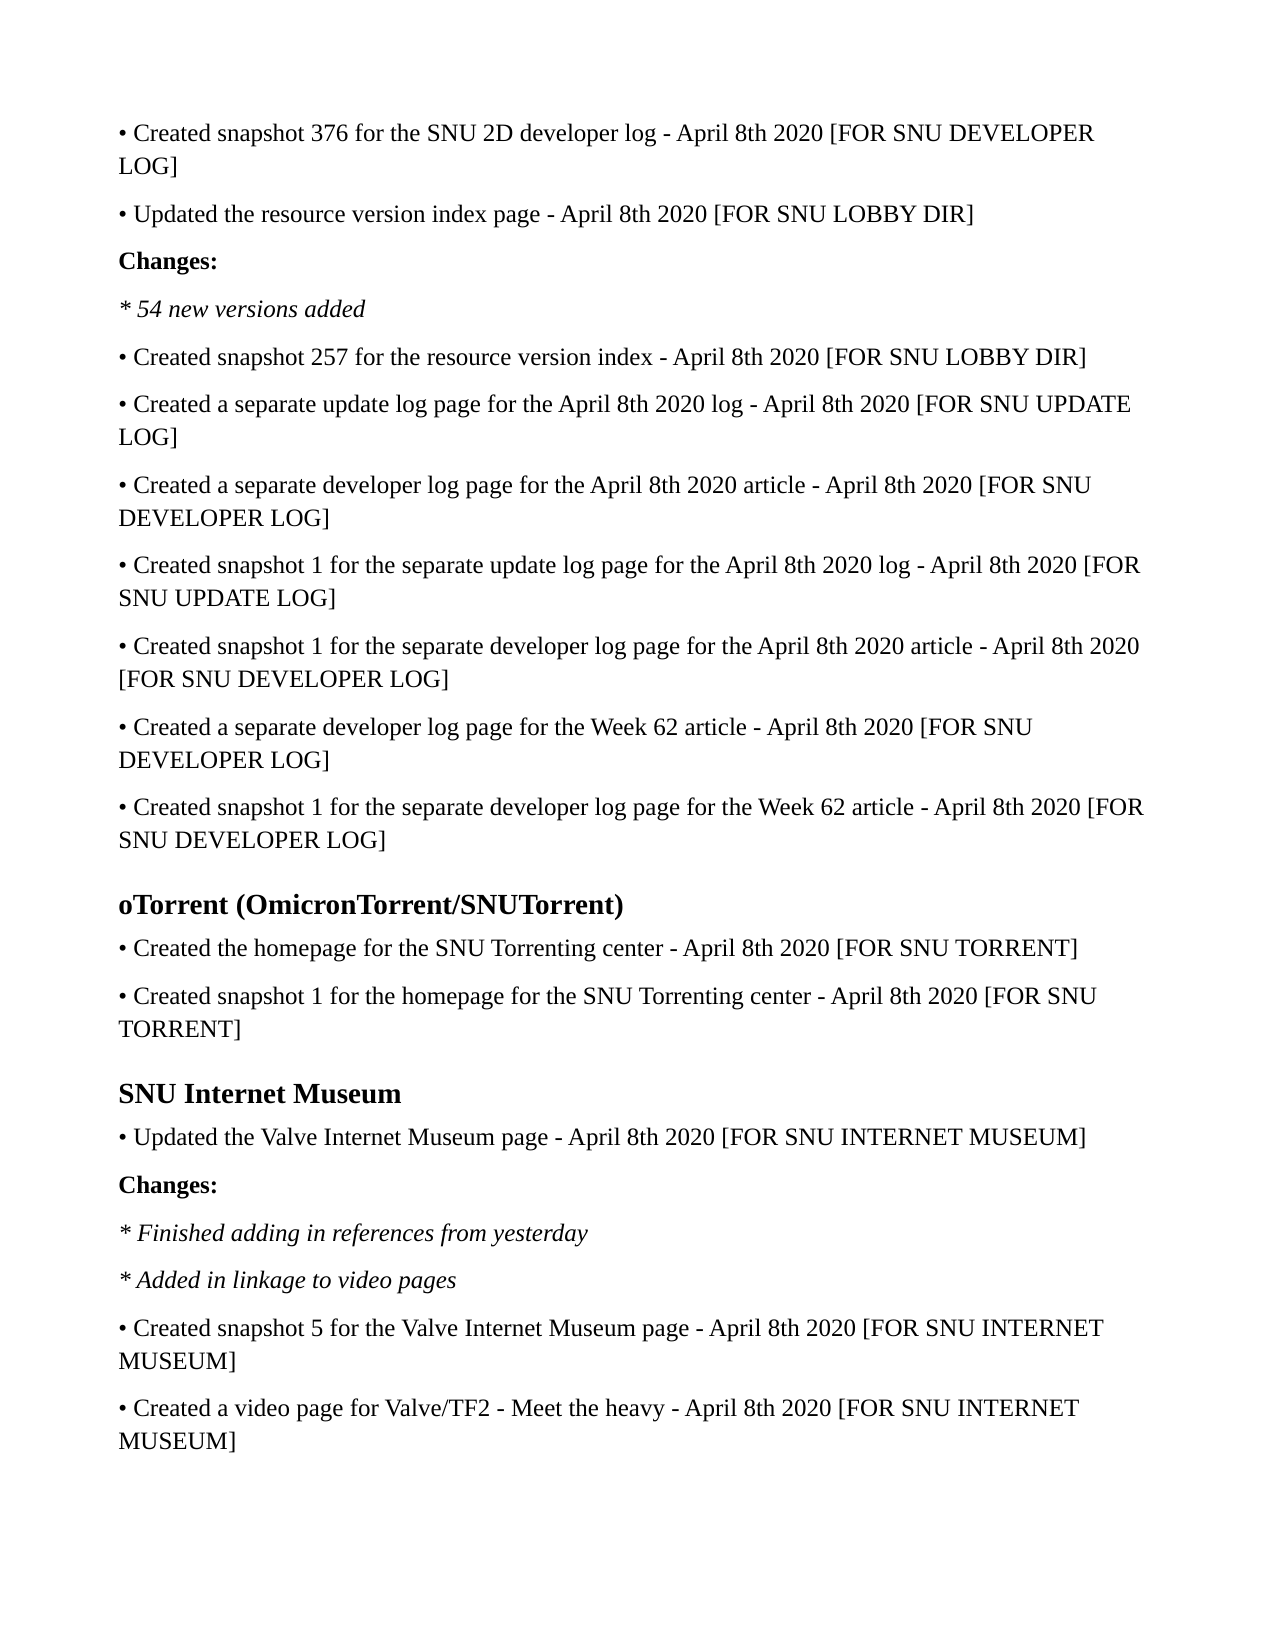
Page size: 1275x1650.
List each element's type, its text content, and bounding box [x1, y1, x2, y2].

text Changes: [118, 246, 1157, 275]
text • Created a separate developer log page for the Week 62 article - April 8th 2020 [FOR SNU DEVELOPER LOG] [118, 712, 1157, 773]
text • Created snapshot 1 for the separate developer log page for the Week 62 article - April 8th 2020 [FOR SNU DEVELOPER LOG] [118, 792, 1157, 854]
text • Created snapshot 1 for the separate update log page for the April 8th 2020 log - April 8th 2020 [FOR SNU UPDATE LOG] [118, 550, 1157, 612]
subtitle SNU Internet Museum [118, 1076, 1157, 1110]
text • Created snapshot 1 for the separate developer log page for the April 8th 2020 article - April 8th 2020 [FOR SNU DEVELOPER LOG] [118, 631, 1157, 693]
text • Created snapshot 1 for the homepage for the SNU Torrenting center - April 8th 2020 [FOR SNU TORRENT] [118, 981, 1157, 1043]
text • Updated the resource version index page - April 8th 2020 [FOR SNU LOBBY DIR] [118, 199, 1157, 227]
text * 54 new versions added [118, 294, 1157, 323]
text • Created a separate developer log page for the April 8th 2020 article - April 8th 2020 [FOR SNU DEVELOPER LOG] [118, 470, 1157, 532]
text • Updated the Valve Internet Museum page - April 8th 2020 [FOR SNU INTERNET MUSEUM] [118, 1122, 1157, 1151]
text • Created snapshot 5 for the Valve Internet Museum page - April 8th 2020 [FOR SNU INTERNET MUSEUM] [118, 1313, 1157, 1374]
text Changes: [118, 1170, 1157, 1199]
text * Added in linkage to video pages [118, 1265, 1157, 1294]
text * Finished adding in references from yesterday [118, 1218, 1157, 1246]
text • Created the homepage for the SNU Torrenting center - April 8th 2020 [FOR SNU TORRENT] [118, 933, 1157, 962]
subtitle oTorrent (OmicronTorrent/SNUTorrent) [118, 887, 1157, 921]
text • Created a separate update log page for the April 8th 2020 log - April 8th 2020 [FOR SNU UPDATE LOG] [118, 389, 1157, 451]
text • Created snapshot 376 for the SNU 2D developer log - April 8th 2020 [FOR SNU DEVELOPER LOG] [118, 118, 1157, 180]
text • Created a video page for Valve/TF2 - Meet the heavy - April 8th 2020 [FOR SNU INTERNET MUSEUM] [118, 1393, 1157, 1455]
text • Created snapshot 257 for the resource version index - April 8th 2020 [FOR SNU LOBBY DIR] [118, 342, 1157, 370]
